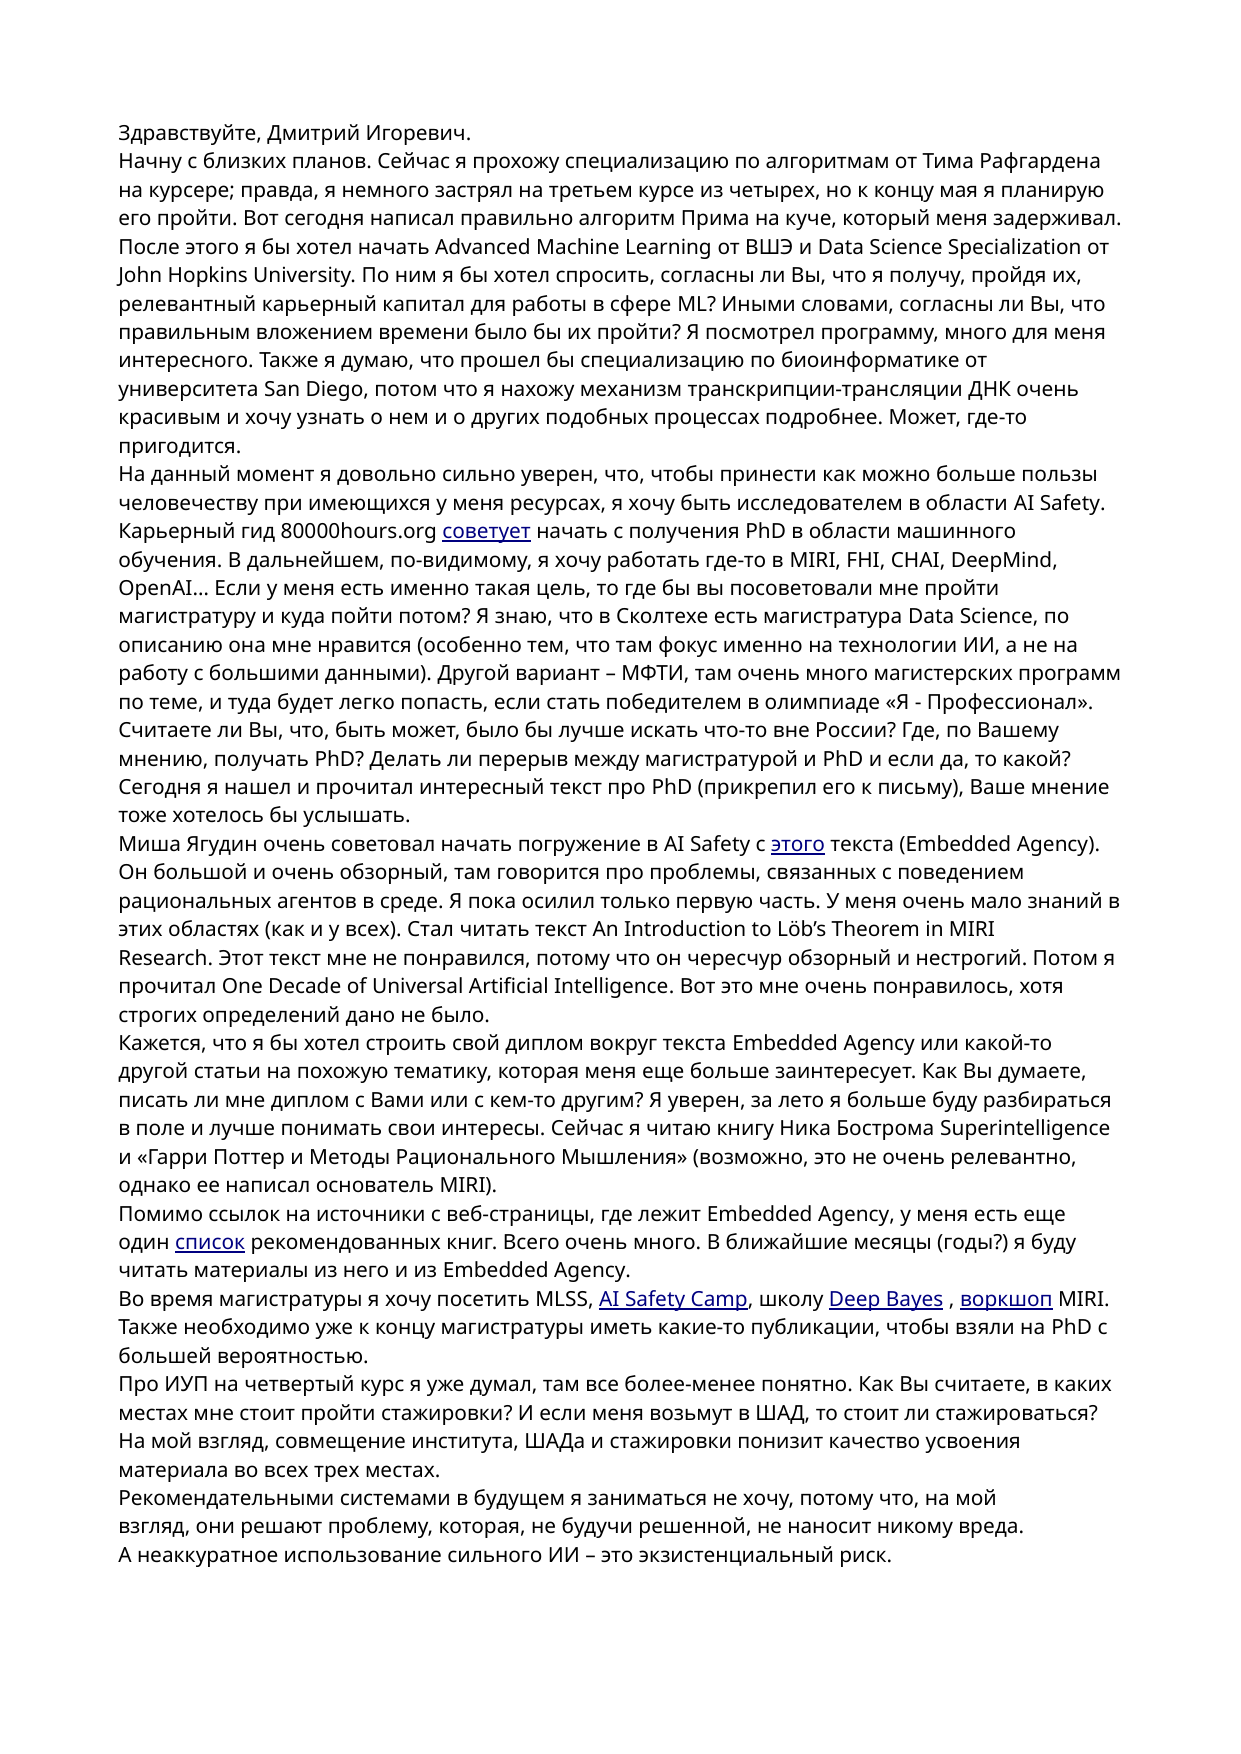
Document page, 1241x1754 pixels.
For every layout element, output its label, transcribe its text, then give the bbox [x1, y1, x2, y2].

text На данный момент я довольно сильно уверен, что, чтобы принести как можно больше пользы человечеству при имеющихся у меня ресурсах, я хочу быть исследователем в области AI Safety. Карьерный гид 80000hours.org советует начать с получения PhD в области машинного обучения. В дальнейшем, по-видимому, я хочу работать где-то в MIRI, FHI, CHAI, DeepMind, OpenAI… Если у меня есть именно такая цель, то где бы вы посоветовали мне пройти магистратуру и куда пойти потом? Я знаю, что в Сколтехе есть магистратура Data Science, по описанию она мне нравится (особенно тем, что там фокус именно на технологии ИИ, а не на работу с большими данными). Другой вариант – МФТИ, там очень много магистерских программ по теме, и туда будет легко попасть, если стать победителем в олимпиаде «Я - Профессионал». Считаете ли Вы, что, быть может, было бы лучше искать что-то вне России? Где, по Вашему мнению, получать PhD? Делать ли перерыв между магистратурой и PhD и если да, то какой? Сегодня я нашел и прочитал интересный текст про PhD (прикрепил его к письму), Ваше мнение тоже хотелось бы услышать. [118, 459, 1122, 829]
text Рекомендательными системами в будущем я заниматься не хочу, потому что, на мой взгляд, они решают проблему, которая, не будучи решенной, не наносит никому вреда. А неаккуратное использование сильного ИИ – это экзистенциальный риск. [118, 1483, 1039, 1568]
text Он большой и очень обзорный, там говорится про проблемы, связанных с поведением рациональных агентов в среде. Я пока осилил только первую часть. У меня очень мало знаний в этих областях (как и у всех). Стал читать текст An Introduction to Löb’s Theorem in MIRI Research. Этот текст мне не понравился, потому что он чересчур обзорный и нестрогий. Потом я прочитал One Decade of Universal Artificial Intelligence. Вот это мне очень понравилось, хотя строгих определений дано не было. [118, 857, 1122, 1028]
text Здравствуйте, Дмитрий Игоревич. [118, 118, 1122, 147]
text Миша Ягудин очень советовал начать погружение в AI Safety с этого текста (Embedded Agency). [118, 829, 771, 857]
text Во время магистратуры я хочу посетить MLSS, AI Safety Camp, школу Deep Bayes , воркшоп MIRI. Также необходимо уже к концу магистратуры иметь какие-то публикации, чтобы взяли на PhD с большей вероятностью. [118, 1284, 1122, 1369]
text Помимо ссылок на источники с веб-страницы, где лежит Embedded Agency, у меня есть еще один список рекомендованных книг. Всего очень много. В ближайшие месяцы (годы?) я буду читать материалы из него и из Embedded Agency. [118, 1199, 1122, 1284]
text Кажется, что я бы хотел строить свой диплом вокруг текста Embedded Agency или какой-то другой статьи на похожую тематику, которая меня еще больше заинтересует. Как Вы думаете, писать ли мне диплом с Вами или с кем-то другим? Я уверен, за лето я больше буду разбираться в поле и лучше понимать свои интересы. Сейчас я читаю книгу Ника Бострома Superintelligence и «Гарри Поттер и Методы Рационального Мышления» (возможно, это не очень релевантно, однако ее написал основатель MIRI). [118, 1028, 1122, 1199]
text Миша Ягудин очень советовал начать погружение в AI Safety с этого текста (Embedded Agency). [825, 829, 1122, 857]
text Начну с близких планов. Сейчас я прохожу специализацию по алгоритмам от Тима Рафгардена на курсере; правда, я немного застрял на третьем курсе из четырех, но к концу мая я планирую его пройти. Вот сегодня написал правильно алгоритм Прима на куче, который меня задерживал. После этого я бы хотел начать Advanced Machine Learning от ВШЭ и Data Science Specialization от John Hopkins University. По ним я бы хотел спросить, согласны ли Вы, что я получу, пройдя их, релевантный карьерный капитал для работы в сфере ML? Иными словами, согласны ли Вы, что правильным вложением времени было бы их пройти? Я посмотрел программу, много для меня интересного. Также я думаю, что прошел бы специализацию по биоинформатике от университета San Diego, потом что я нахожу механизм транскрипции-трансляции ДНК очень красивым и хочу узнать о нем и о других подобных процессах подробнее. Может, где-то пригодится. [118, 147, 1122, 459]
text Про ИУП на четвертый курс я уже думал, там все более-менее понятно. Как Вы считаете, в каких местах мне стоит пройти стажировки? И если меня возьмут в ШАД, то стоит ли стажироваться? На мой взгляд, совмещение института, ШАДа и стажировки понизит качество усвоения материала во всех трех местах. [118, 1369, 1122, 1483]
